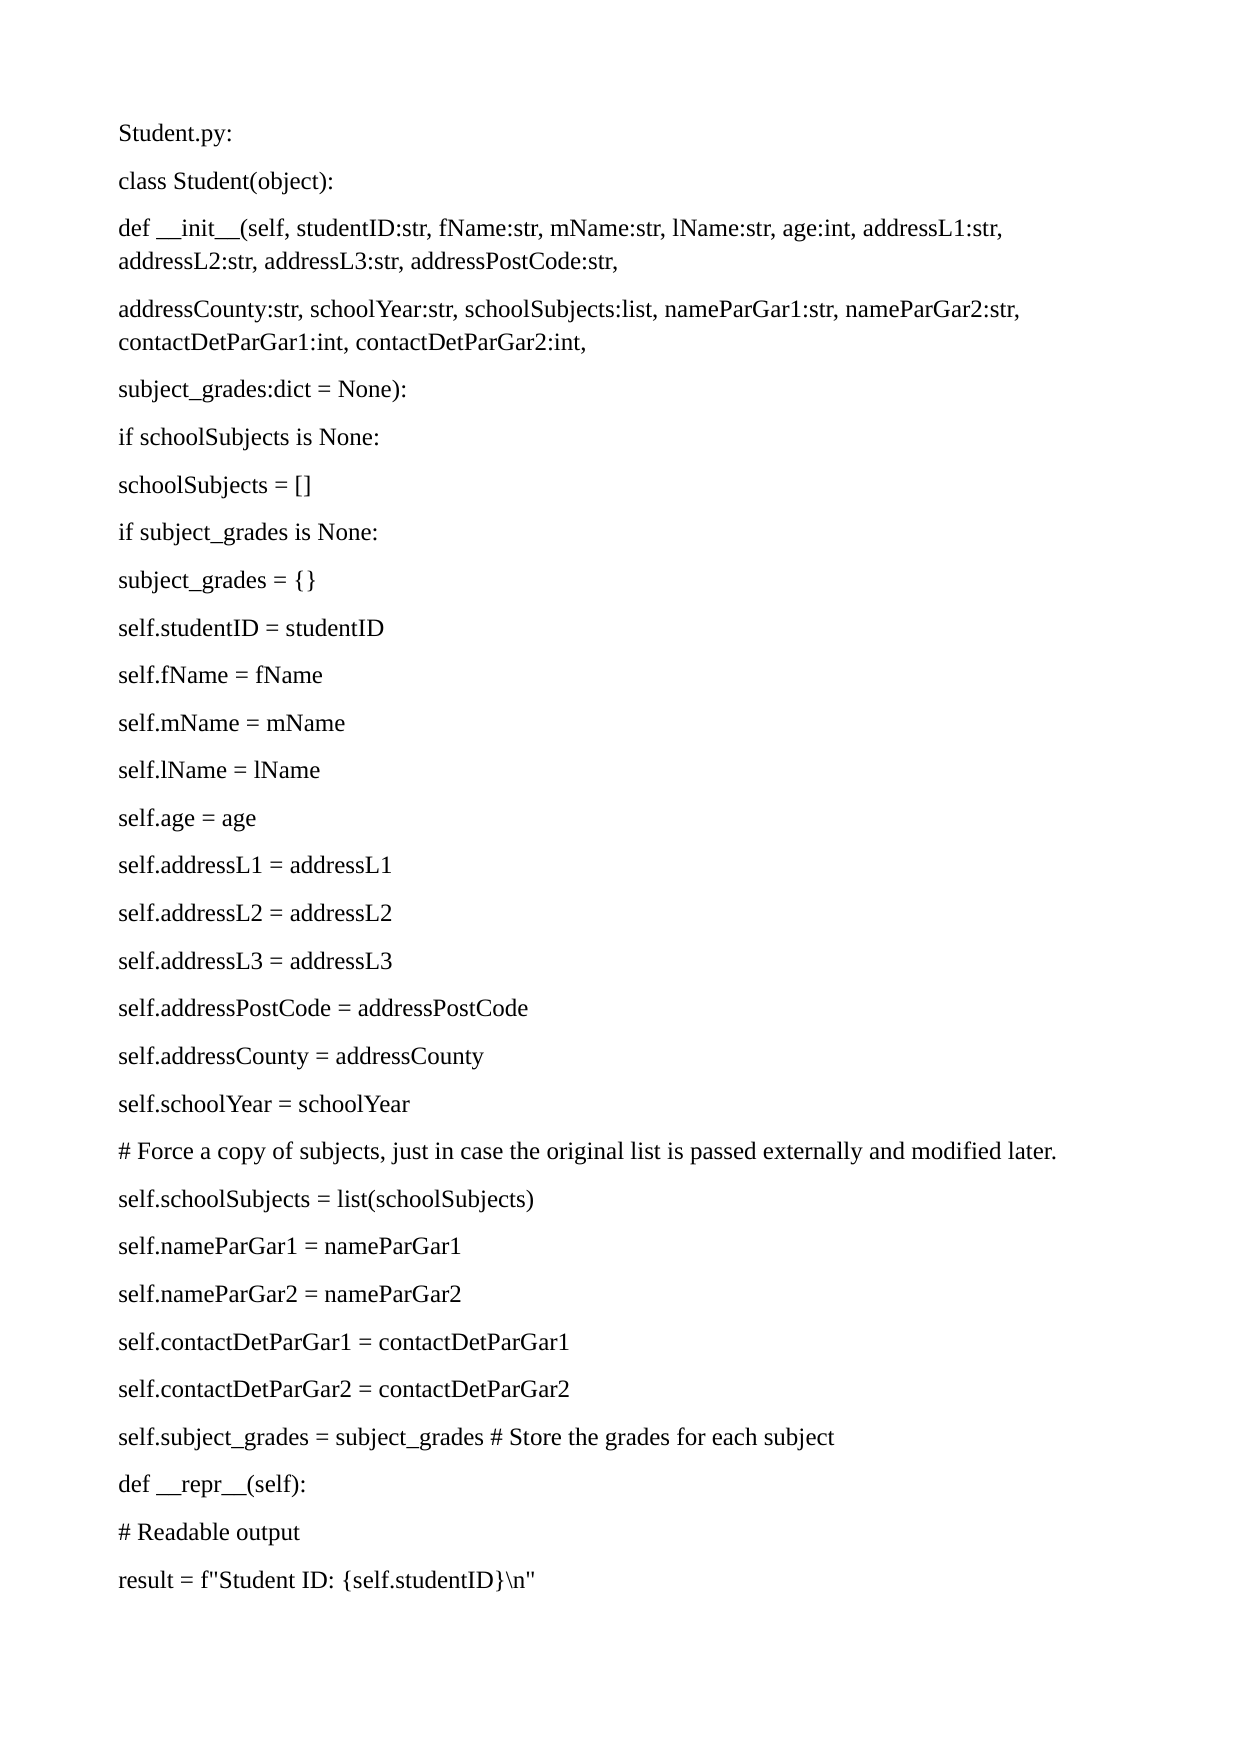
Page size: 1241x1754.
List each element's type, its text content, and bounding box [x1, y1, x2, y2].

text class Student(object): [118, 166, 1122, 194]
text result = f"Student ID: {self.studentID}\n" [118, 1565, 1122, 1593]
text self.addressPostCode = addressPostCode [118, 993, 1122, 1022]
text self.addressCounty = addressCounty [118, 1041, 1122, 1070]
text Student.py: [118, 118, 1122, 147]
text self.schoolSubjects = list(schoolSubjects) [118, 1184, 1122, 1213]
text self.studentID = studentID [118, 613, 1122, 641]
text subject_grades:dict = None): [118, 374, 1122, 403]
text self.fName = fName [118, 660, 1122, 689]
text self.contactDetParGar1 = contactDetParGar1 [118, 1327, 1122, 1355]
text schoolSubjects = [] [118, 470, 1122, 498]
text if schoolSubjects is None: [118, 422, 1122, 451]
text subject_grades = {} [118, 565, 1122, 594]
text # Readable output [118, 1517, 1122, 1546]
text self.mName = mName [118, 708, 1122, 737]
text # Force a copy of subjects, just in case the original list is passed externally and modified later. [118, 1136, 1122, 1165]
text if subject_grades is None: [118, 517, 1122, 546]
text self.schoolYear = schoolYear [118, 1089, 1122, 1117]
text self.addressL2 = addressL2 [118, 898, 1122, 927]
text self.nameParGar2 = nameParGar2 [118, 1279, 1122, 1308]
text self.addressL3 = addressL3 [118, 946, 1122, 974]
text def __repr__(self): [118, 1469, 1122, 1498]
text self.nameParGar1 = nameParGar1 [118, 1231, 1122, 1260]
text addressCounty:str, schoolYear:str, schoolSubjects:list, nameParGar1:str, nameParGar2:str, contactDetParGar1:int, contactDetParGar2:int, [118, 294, 1122, 356]
text self.subject_grades = subject_grades # Store the grades for each subject [118, 1422, 1122, 1451]
text self.lName = lName [118, 755, 1122, 784]
text def __init__(self, studentID:str, fName:str, mName:str, lName:str, age:int, addressL1:str, addressL2:str, addressL3:str, addressPostCode:str, [118, 213, 1122, 275]
text self.addressL1 = addressL1 [118, 851, 1122, 879]
text self.contactDetParGar2 = contactDetParGar2 [118, 1374, 1122, 1403]
text self.age = age [118, 803, 1122, 832]
